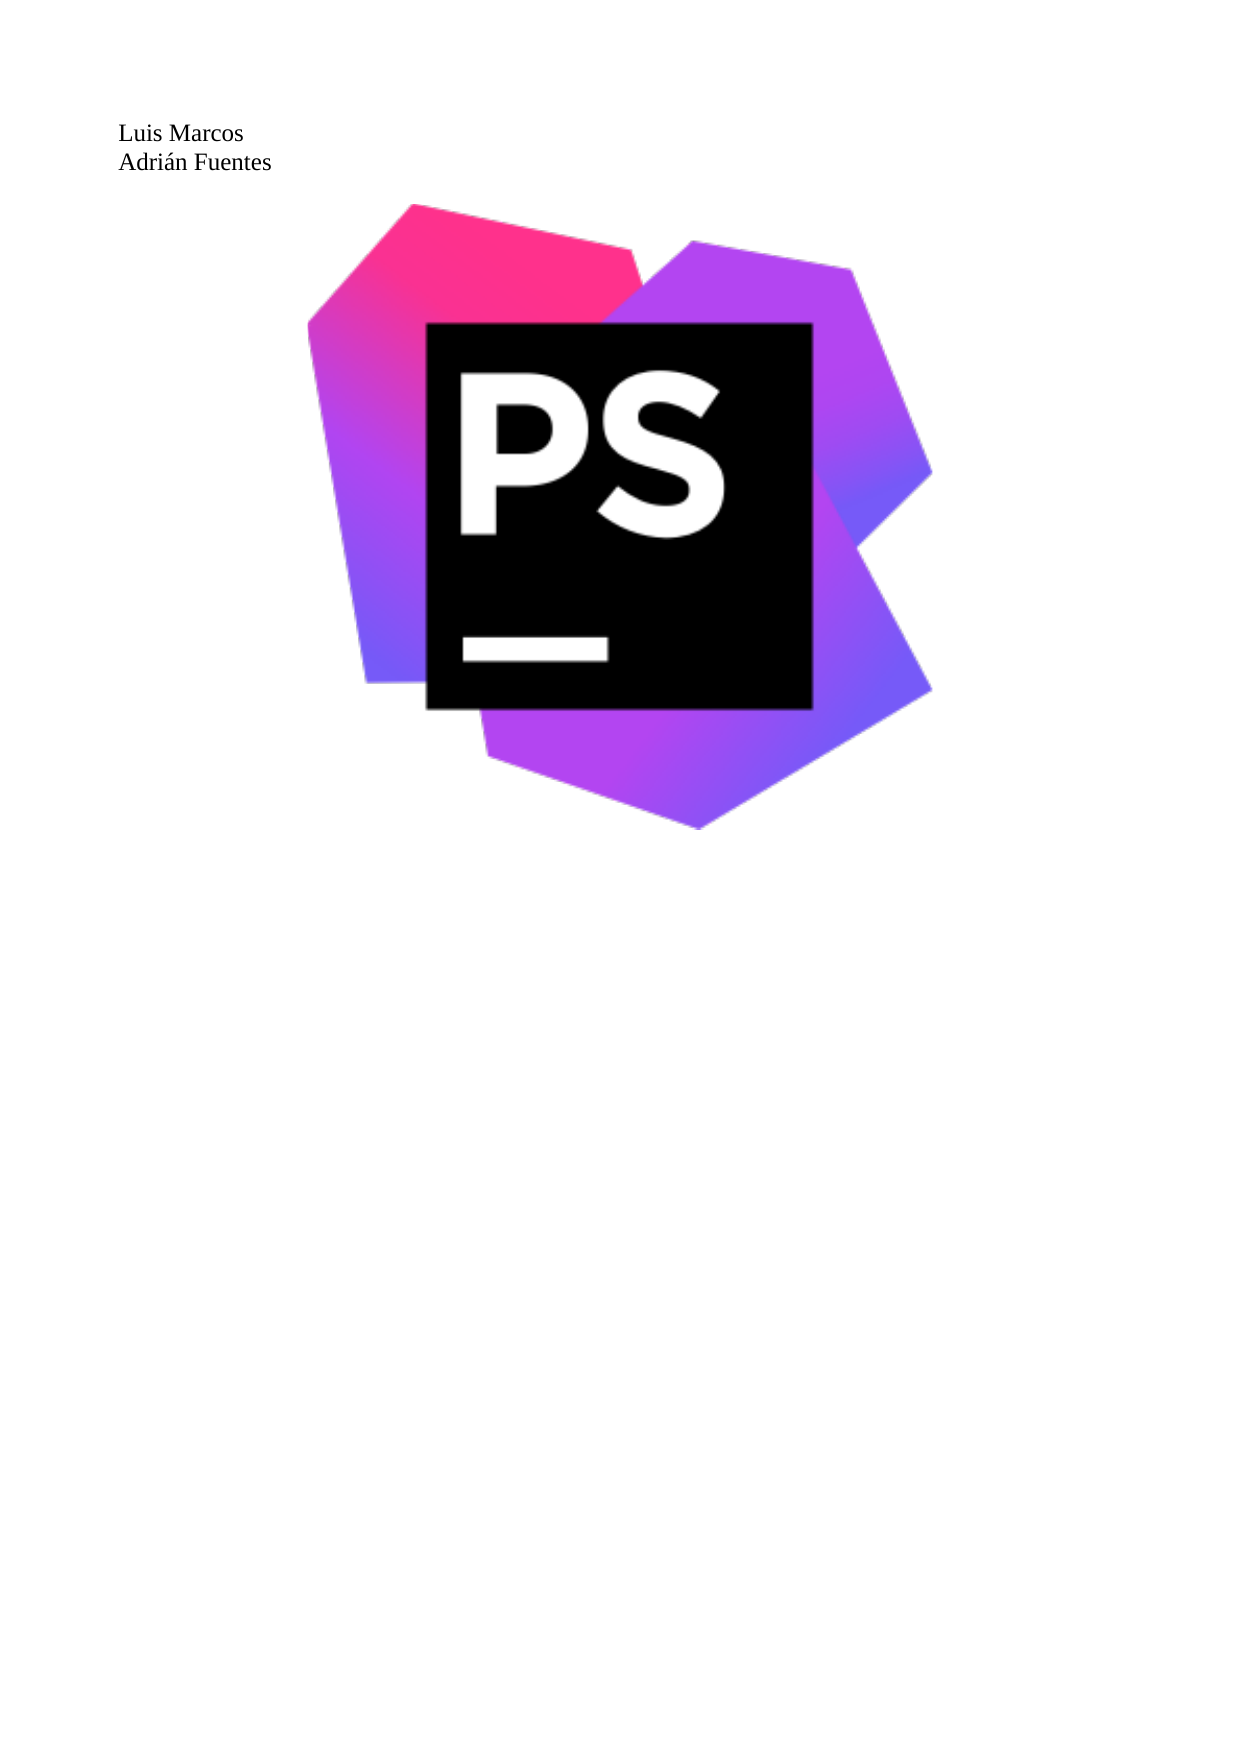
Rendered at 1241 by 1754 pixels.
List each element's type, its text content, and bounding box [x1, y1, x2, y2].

text Adrián Fuentes [118, 147, 1122, 176]
picture [307, 204, 933, 830]
text Luis Marcos [118, 118, 1122, 147]
